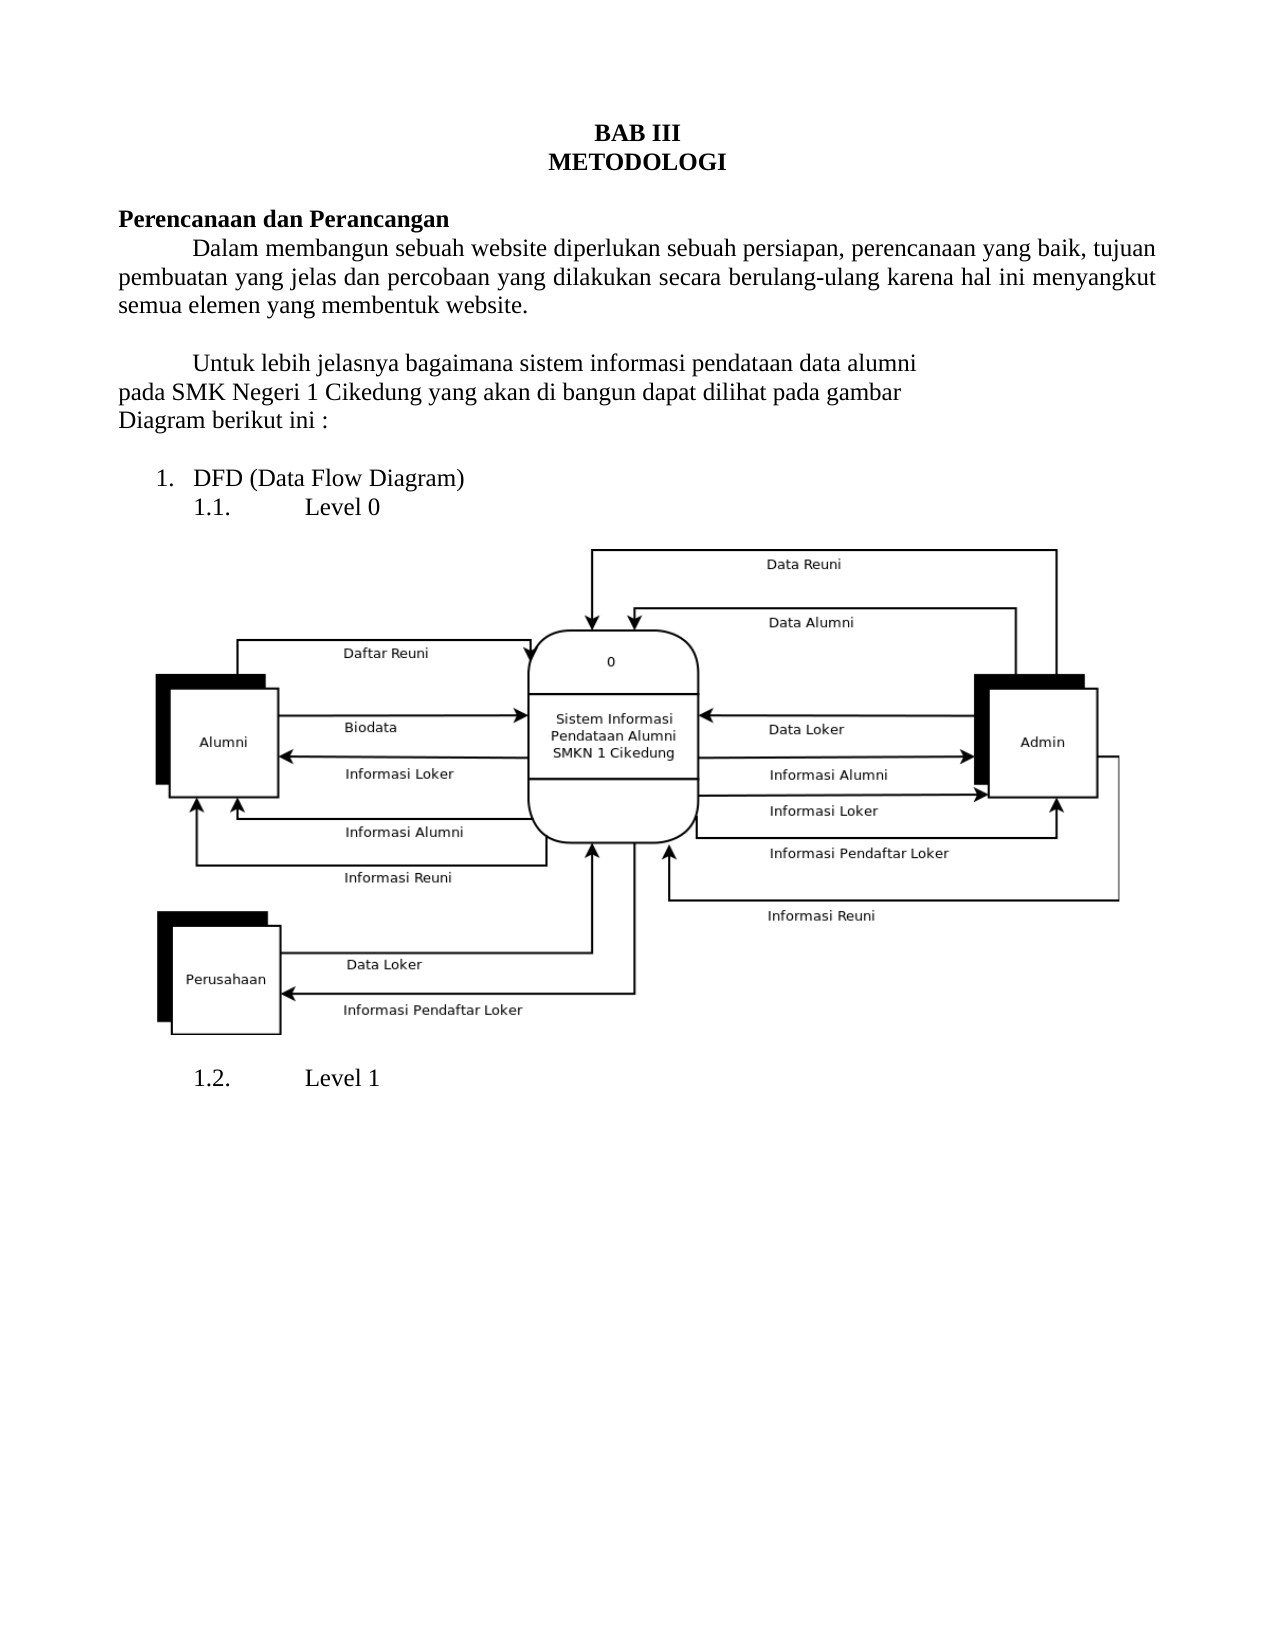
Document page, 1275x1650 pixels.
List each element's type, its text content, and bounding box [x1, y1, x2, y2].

text Untuk lebih jelasnya bagaimana sistem informasi pendataan data alumni [118, 348, 1157, 377]
text Perencanaan dan Perancangan [118, 204, 1157, 233]
list DFD (Data Flow Diagram) [156, 463, 1157, 492]
text pada SMK Negeri 1 Cikedung yang akan di bangun dapat dilihat pada gambar [118, 377, 1157, 406]
picture [155, 549, 1120, 1035]
text Dalam membangun sebuah website diperlukan sebuah persiapan, perencanaan yang baik, tujuan pembuatan yang jelas dan percobaan yang dilakukan secara berulang-ulang karena hal ini menyangkut semua elemen yang membentuk website. [118, 233, 1157, 319]
text BAB III [118, 118, 1157, 147]
text METODOLOGI [118, 147, 1157, 176]
list Level 1 [193, 1063, 1157, 1092]
list Level 0 [193, 492, 1157, 521]
text Diagram berikut ini : [118, 406, 1157, 434]
